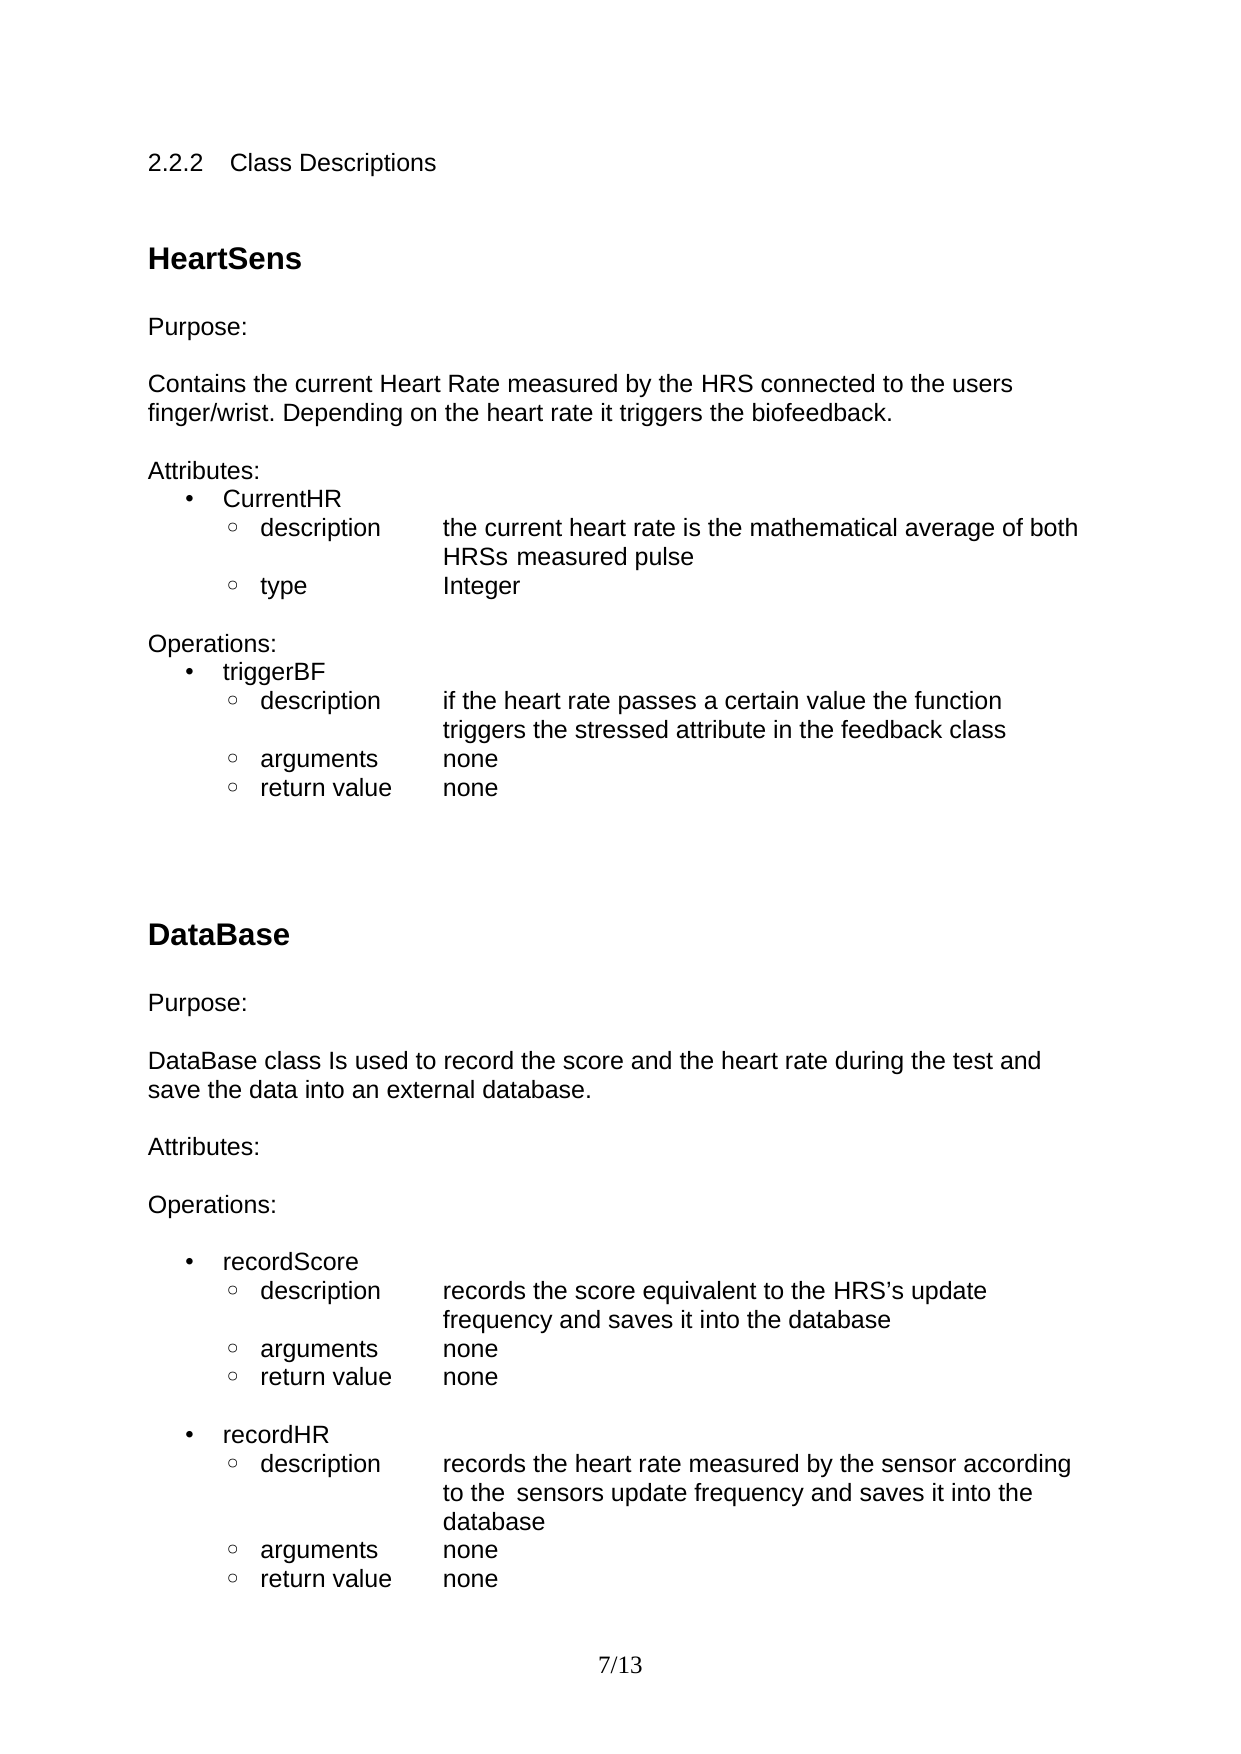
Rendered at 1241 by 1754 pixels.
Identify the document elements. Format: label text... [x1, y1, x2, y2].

list CurrentHR [185, 484, 1093, 513]
list recordHR [185, 1420, 1093, 1449]
list description the current heart rate is the mathematical average of both HRSs measured pulse [223, 513, 1093, 571]
text DataBase class Is used to record the score and the heart rate during the test and save the data into an external database. [148, 1046, 1093, 1103]
list triggerBF [185, 657, 1093, 686]
list return value none [223, 773, 1093, 801]
list type Integer [223, 571, 1093, 600]
text Purpose: [148, 312, 1093, 341]
subtitle Class Descriptions [148, 148, 1093, 176]
text Contains the current Heart Rate measured by the HRS connected to the users finger/wrist. Depending on the heart rate it triggers the biofeedback. [148, 369, 1093, 427]
text Operations: [148, 628, 1093, 657]
list return value none [223, 1564, 1093, 1593]
text Attributes: [148, 456, 1093, 484]
text Purpose: [148, 988, 1093, 1017]
list return value none [223, 1362, 1093, 1391]
list description records the heart rate measured by the sensor according to the sensors update frequency and saves it into the database [223, 1449, 1093, 1535]
list description records the score equivalent to the HRS’s update frequency and saves it into the database [223, 1276, 1093, 1333]
text HeartSens [148, 240, 1093, 276]
text DataBase [148, 916, 1093, 952]
list description if the heart rate passes a certain value the function triggers the stressed attribute in the feedback class [223, 686, 1093, 744]
list arguments none [223, 744, 1093, 773]
list arguments none [223, 1333, 1093, 1362]
list arguments none [223, 1535, 1093, 1564]
text Operations: [148, 1189, 1093, 1218]
list recordScore [185, 1247, 1093, 1276]
text Attributes: [148, 1132, 1093, 1161]
